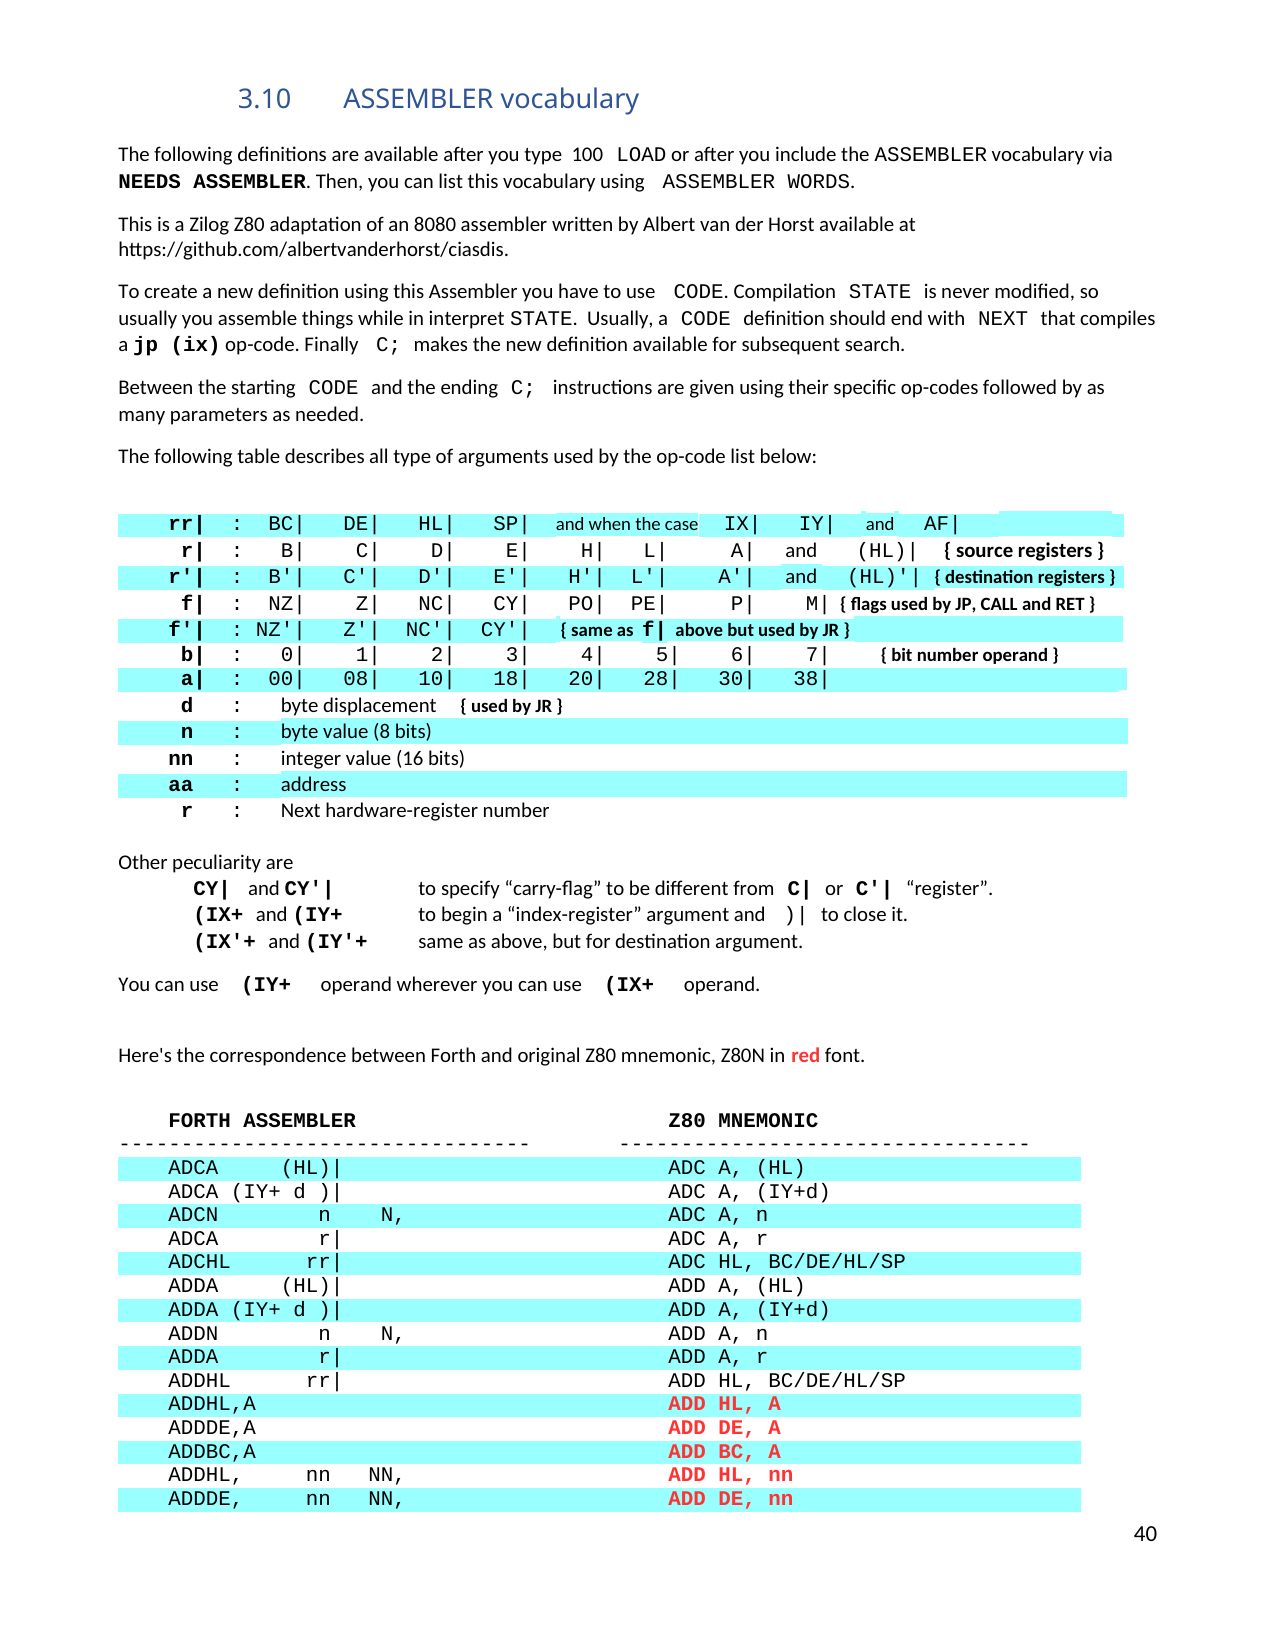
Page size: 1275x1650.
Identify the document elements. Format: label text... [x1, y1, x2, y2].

text This is a Zilog Z80 adaptation of an 8080 assembler written by Albert van der Horst available at https://github.com/albertvanderhorst/ciasdis. [118, 211, 1157, 262]
text Between the starting CODE and the ending C; instructions are given using their specific op-codes followed by as many parameters as needed. [118, 374, 1157, 426]
text You can use (IY+ operand wherever you can use (IX+ operand. [118, 971, 1157, 1026]
text FORTH ASSEMBLER Z80 MNEMONIC --------------------------------- --------------------------------- ADCA (HL)| ADC A, (HL) ADCA (IY+ d )| ADC A, (IY+d) ADCN n N, ADC A, n ADCA r| ADC A, r ADCHL rr| ADC HL, BC/DE/HL/SP ADDA (HL)| ADD A, (HL) ADDA (IY+ d )| ADD A, (IY+d) ADDN n N, ADD A, n ADDA r| ADD A, r ADDHL rr| ADD HL, BC/DE/HL/SP ADDHL,A ADD HL, A ADDDE,A ADD DE, A ADDBC,A ADD BC, A ADDHL, nn NN, ADD HL, nn ADDDE, nn NN, ADD DE, nn [118, 1084, 1157, 1512]
text Here's the correspondence between Forth and original Z80 mnemonic, Z80N in red font. [118, 1042, 1157, 1068]
text To create a new definition using this Assembler you have to use CODE. Compilation STATE is never modified, so usually you assemble things while in interpret STATE. Usually, a CODE definition should end with NEXT that compiles a jp (ix) op-code. Finally C; makes the new definition available for subsequent search. [118, 278, 1157, 358]
text rr| : BC| DE| HL| SP| and when the case IX| IY| and AF| r| : B| C| D| E| H| L| A| and (HL)| { source registers } r'| : B'| C'| D'| E'| H'| L'| A'| and (HL)'| { destination registers } f| : NZ| Z| NC| CY| PO| PE| P| M| { flags used by JP, CALL and RET } f'| : NZ'| Z'| NC'| CY'| { same as f| above but used by JR } b| : 0| 1| 2| 3| 4| 5| 6| 7| { bit number operand } a| : 00| 08| 10| 18| 20| 28| 30| 38| d : byte displacement { used by JR } n : byte value (8 bits) nn : integer value (16 bits) aa : address r : Next hardware-register number Other peculiarity are CY| and CY'| to specify “carry-flag” to be different from C| or C'| “register”. (IX+ and (IY+ to begin a “index-register” argument and )| to close it. (IX'+ and (IY'+ same as above, but for destination argument. [118, 485, 1157, 954]
subtitle ASSEMBLER vocabulary [231, 79, 1157, 116]
text The following definitions are available after you type 100 LOAD or after you include the ASSEMBLER vocabulary via NEEDS ASSEMBLER. Then, you can list this vocabulary using ASSEMBLER WORDS. [118, 116, 1157, 194]
text The following table describes all type of arguments used by the op-code list below: [118, 443, 1157, 468]
